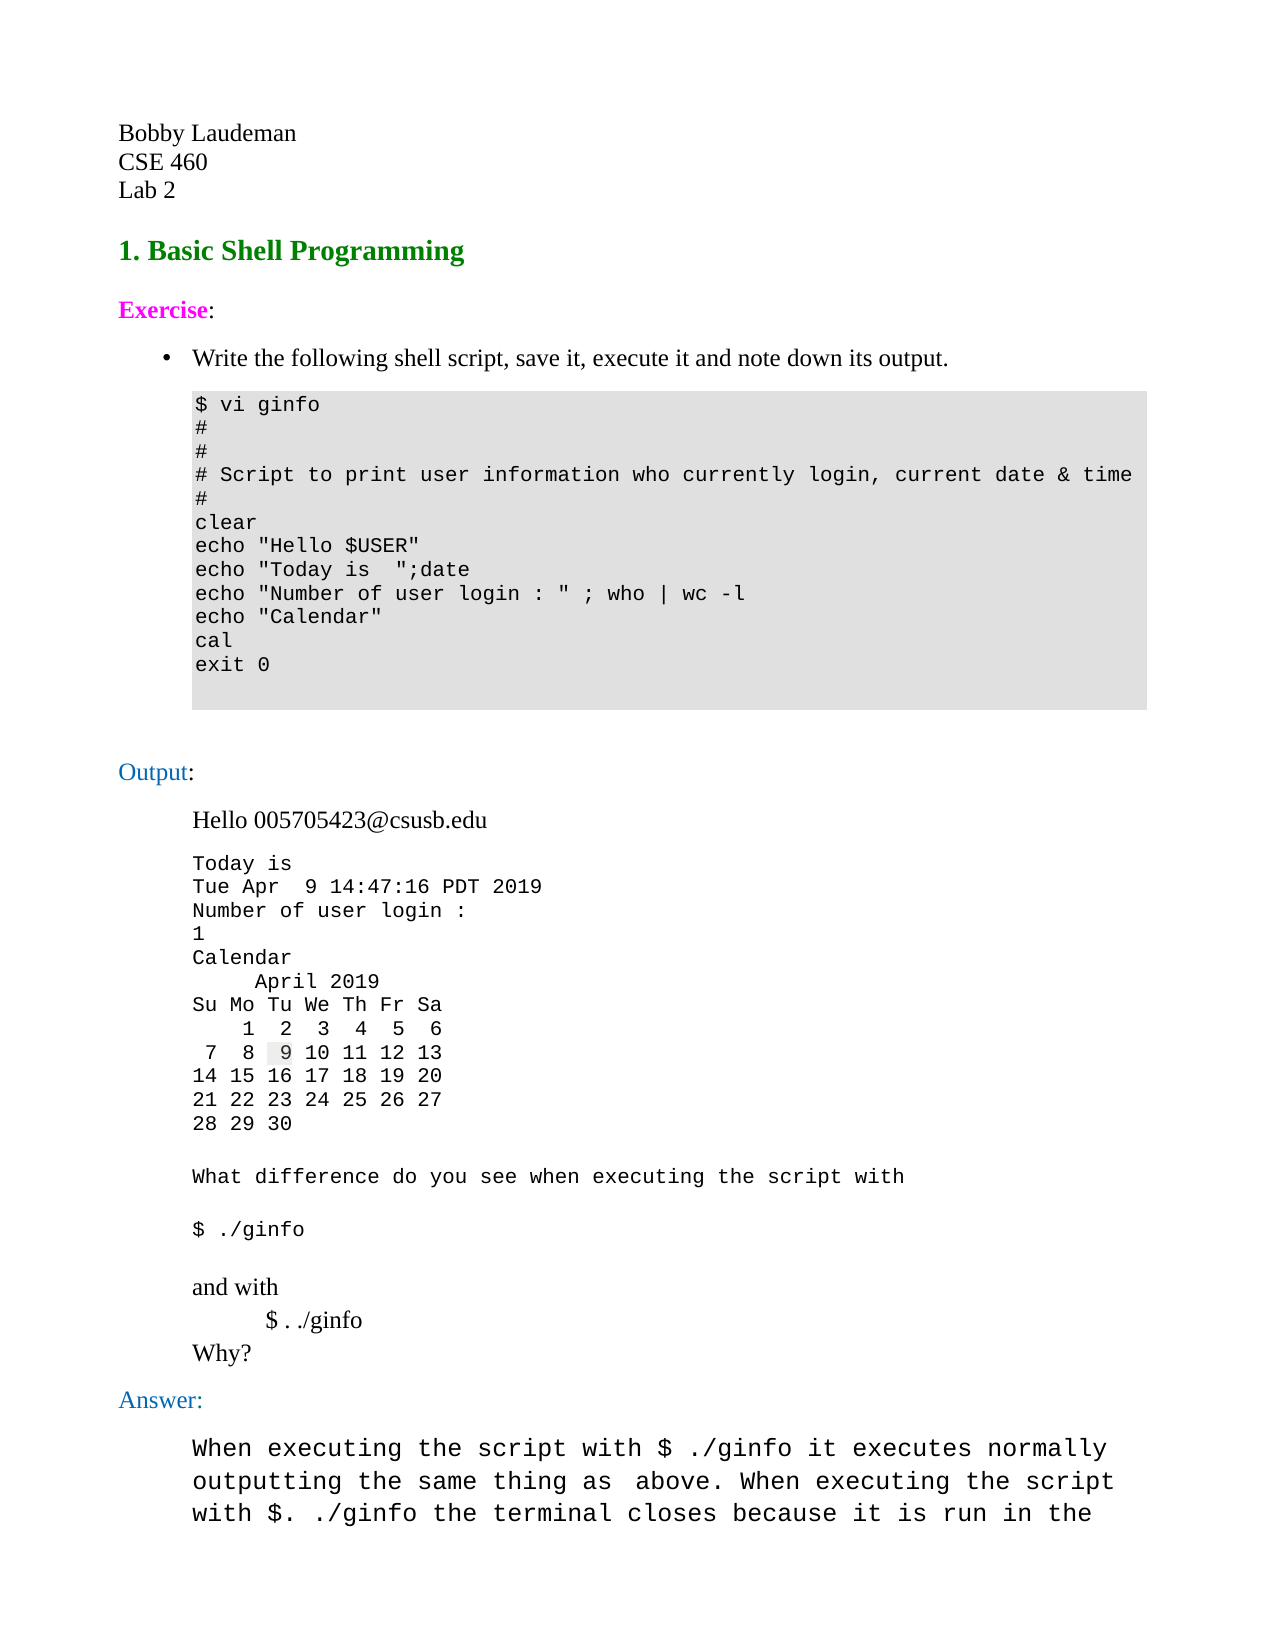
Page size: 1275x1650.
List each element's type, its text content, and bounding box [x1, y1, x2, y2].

text Su Mo Tu We Th Fr Sa [118, 994, 1157, 1018]
text What difference do you see when executing the script with [118, 1166, 1157, 1189]
text $ ./ginfo [118, 1219, 1157, 1242]
list Write the following shell script, save it, execute it and note down its output. [162, 343, 1157, 372]
text Answer: [118, 1386, 1157, 1414]
text 1 [118, 923, 1157, 947]
list $ . ./ginfo [236, 1305, 1157, 1334]
text Exercise: [118, 295, 1157, 324]
table_header $ vi ginfo # # # Script to print user information who currently login, current date & time # clear echo "Hello $USER" echo "Today is ";date echo "Number of user login : " ; who | wc -l echo "Calendar" cal exit 0 [192, 391, 1147, 710]
text Tue Apr 9 14:47:16 PDT 2019 [118, 876, 1157, 900]
text Calendar [118, 947, 1157, 971]
text Bobby Laudeman [118, 118, 1157, 147]
text 1. Basic Shell Programming [118, 233, 1157, 267]
text Lab 2 [118, 176, 1157, 204]
text Number of user login : [118, 900, 1157, 923]
text 21 22 23 24 25 26 27 [118, 1089, 1157, 1113]
list Why? [162, 1338, 1157, 1367]
text Hello 005705423@csusb.edu [118, 805, 1157, 834]
text 7 8 9 10 11 12 13 [118, 1042, 1157, 1065]
list and with [162, 1272, 1157, 1301]
text Today is [118, 852, 1157, 876]
text When executing the script with $ ./ginfo it executes normally outputting the same thing as above. When executing the script with $. ./ginfo the terminal closes because it is run in the [118, 1433, 1157, 1529]
text 1 2 3 4 5 6 [118, 1018, 1157, 1042]
text April 2019 [118, 971, 1157, 994]
text 14 15 16 17 18 19 20 [118, 1065, 1157, 1089]
text Output: [118, 757, 1157, 786]
text CSE 460 [118, 147, 1157, 176]
text 28 29 30 [118, 1113, 1157, 1136]
